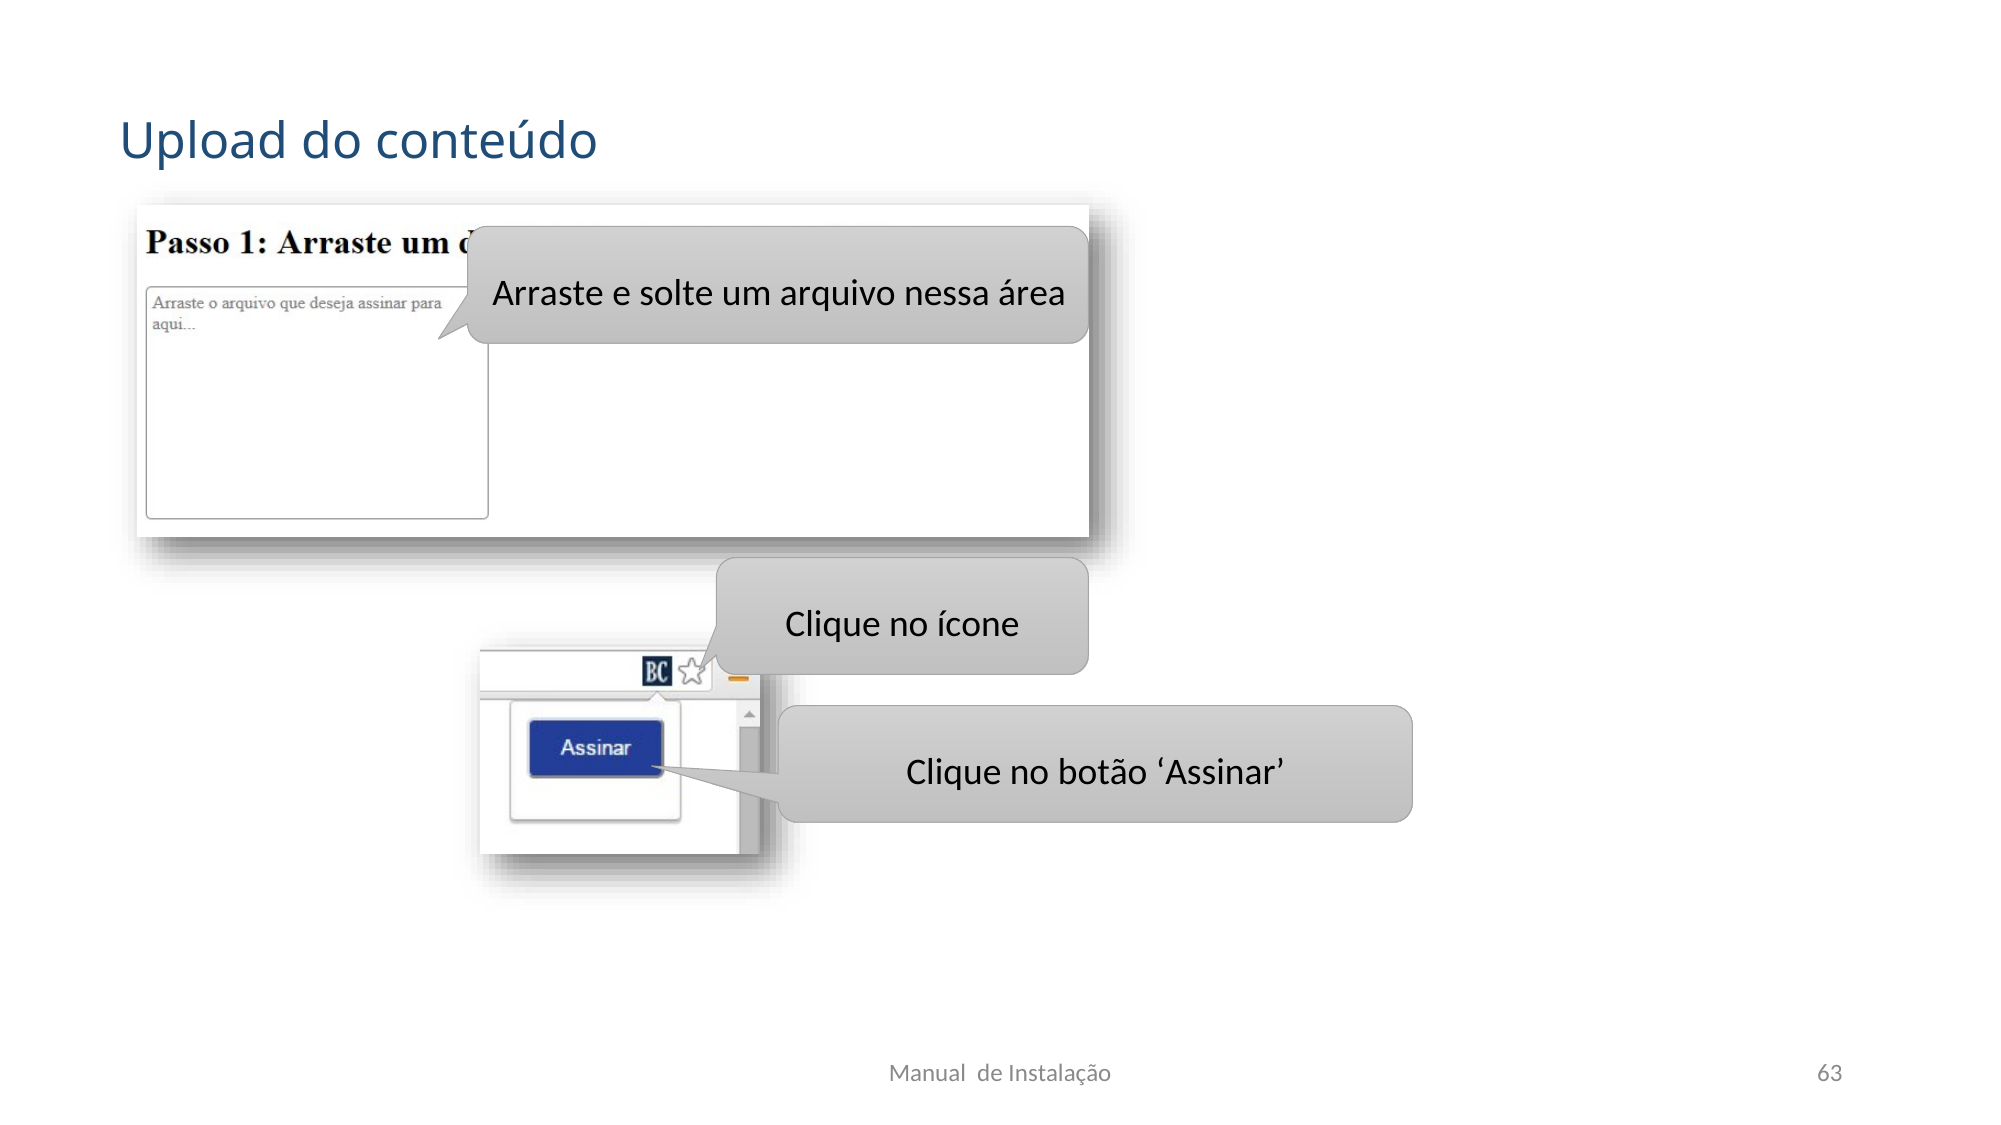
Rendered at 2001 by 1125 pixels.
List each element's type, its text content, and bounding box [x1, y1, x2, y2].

subtitle Upload do conteúdo [119, 106, 1842, 174]
